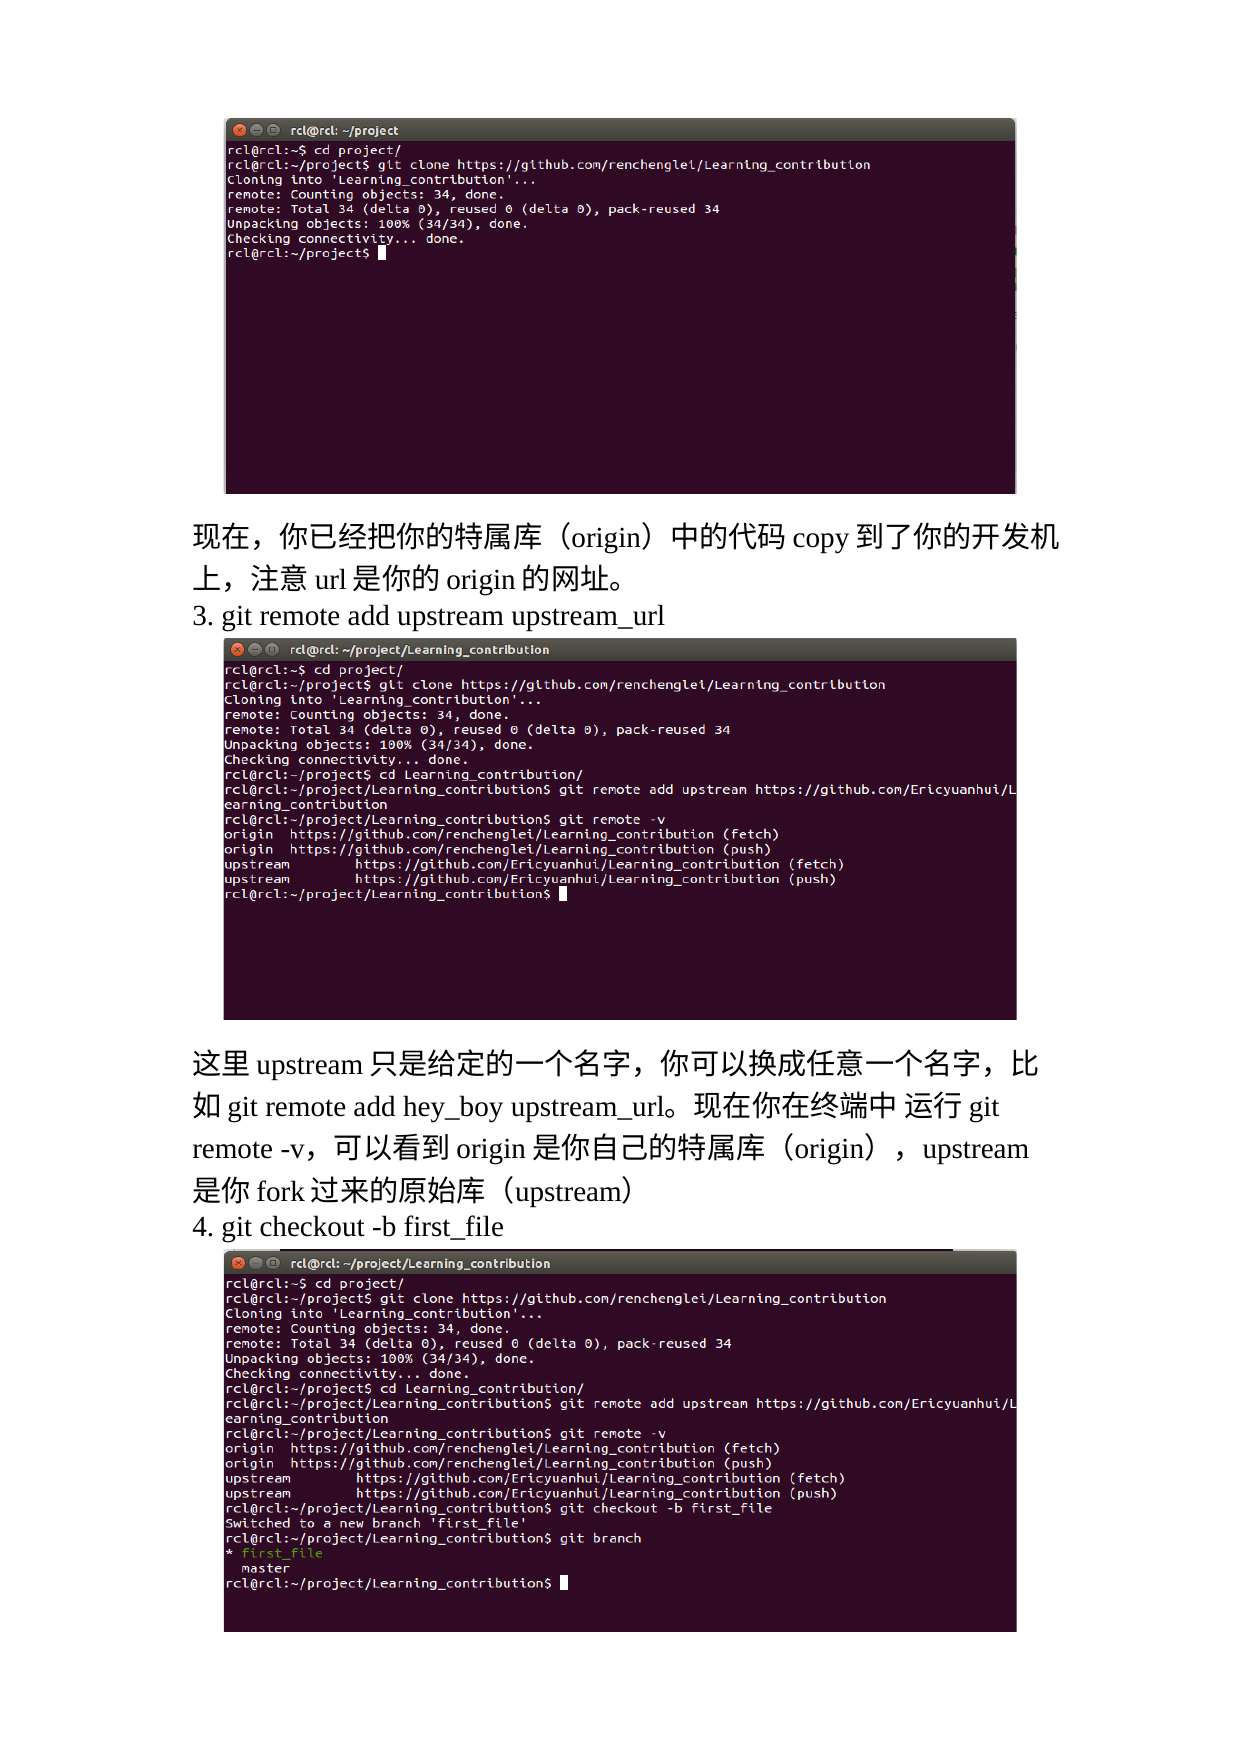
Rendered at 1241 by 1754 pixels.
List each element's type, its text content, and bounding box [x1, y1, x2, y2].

text 这里upstream只是给定的一个名字，你可以换成任意一个名字，比如git remote add hey_boy upstream_url。现在你在终端中 运行git remote -v，可以看到origin是你自己的特属库（origin），upstream是你fork过来的原始库（upstream） [192, 1040, 1063, 1209]
picture [223, 118, 1017, 494]
text 现在，你已经把你的特属库（origin）中的代码copy到了你的开发机上，注意url是你的origin的网址。 [192, 513, 1063, 598]
picture [223, 638, 1017, 1020]
text 4. git checkout -b first_file [192, 1209, 1122, 1243]
text 3. git remote add upstream upstream_url [192, 598, 1122, 632]
picture [223, 1249, 1017, 1632]
